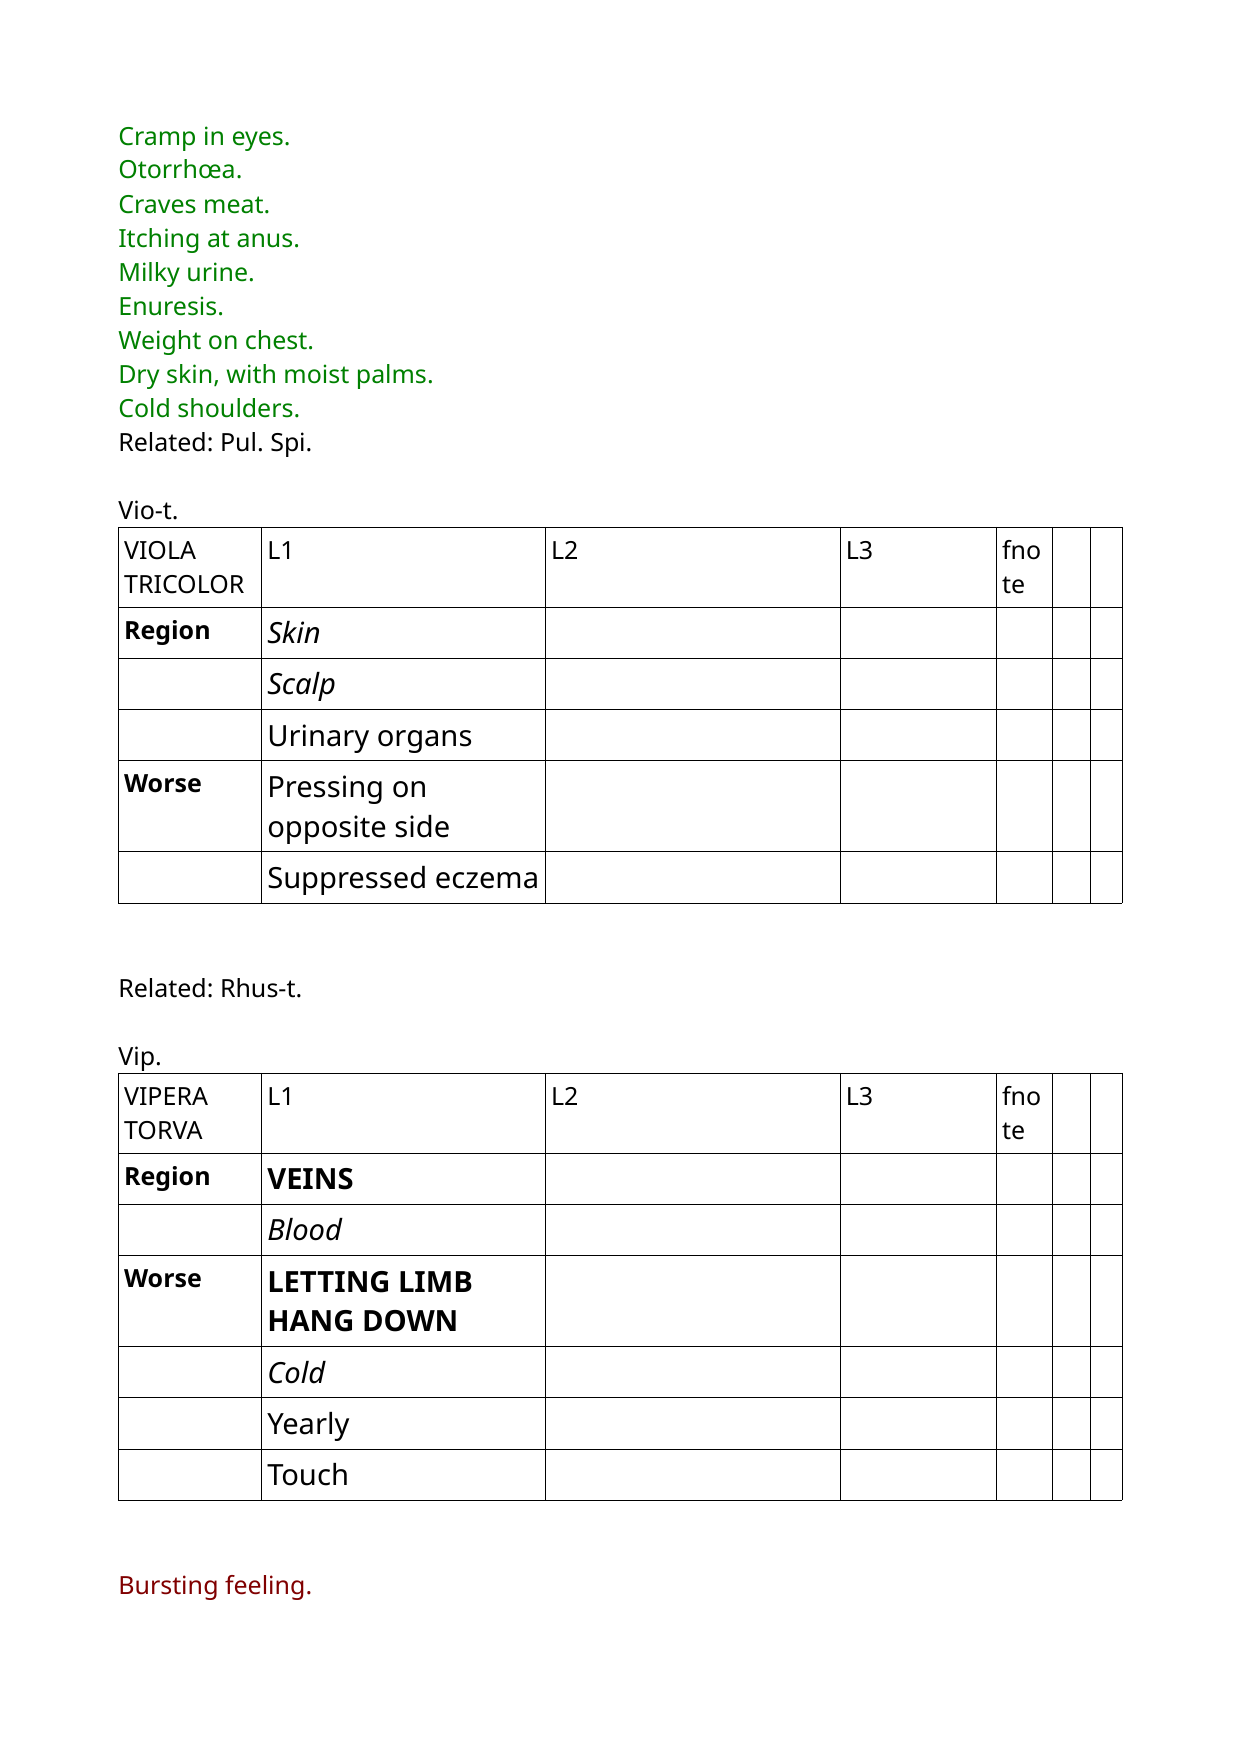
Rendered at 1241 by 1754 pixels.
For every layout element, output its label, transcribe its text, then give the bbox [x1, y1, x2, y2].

table_cell [1053, 761, 1090, 851]
table_cell [1053, 1205, 1090, 1255]
table_cell [1091, 1205, 1122, 1255]
text Milky urine. [118, 254, 1122, 288]
table_cell [119, 1398, 261, 1448]
table_cell [841, 608, 996, 658]
table_cell LETTING LIMB HANG DOWN [262, 1256, 545, 1346]
table_cell [1053, 1347, 1090, 1397]
table_header [1091, 1074, 1122, 1153]
table_cell [1053, 1256, 1090, 1346]
table_cell [1053, 659, 1090, 709]
text Cold shoulders. [118, 391, 1122, 425]
table_header L1 [262, 1074, 545, 1153]
table_cell [997, 710, 1052, 760]
table_cell [119, 1205, 261, 1255]
table_cell [841, 1205, 996, 1255]
table_header [1053, 1074, 1090, 1153]
table_header fnote [997, 528, 1052, 607]
table_header L2 [546, 1074, 840, 1153]
text Craves meat. [118, 186, 1122, 220]
table_cell [546, 761, 840, 851]
table_cell [997, 1256, 1052, 1346]
text Dry skin, with moist palms. [118, 357, 1122, 391]
table_cell Region [119, 608, 261, 658]
table_cell [546, 1450, 840, 1500]
table_cell Worse [119, 1256, 261, 1346]
table_cell Blood [262, 1205, 545, 1255]
table_cell [1053, 710, 1090, 760]
table_header L3 [841, 528, 996, 607]
table_cell [1091, 659, 1122, 709]
table_cell Region [119, 1154, 261, 1204]
table_cell [1091, 1450, 1122, 1500]
table_cell [841, 1154, 996, 1204]
table_cell [1091, 1398, 1122, 1448]
table_cell [997, 1347, 1052, 1397]
table_cell [546, 710, 840, 760]
table_cell [546, 608, 840, 658]
table_cell [841, 1450, 996, 1500]
table_cell [997, 852, 1052, 902]
text Otorrhœa. [118, 152, 1122, 186]
text Cramp in eyes. [118, 118, 1122, 152]
table_cell [841, 761, 996, 851]
table_cell [841, 1347, 996, 1397]
table_cell [1091, 1256, 1122, 1346]
table_cell [1091, 1154, 1122, 1204]
text Vip. [118, 1039, 1122, 1073]
table_cell [1091, 852, 1122, 902]
table_cell [546, 1154, 840, 1204]
text Vio-t. [118, 493, 1122, 527]
table_header L2 [546, 528, 840, 607]
table_cell Pressing on opposite side [262, 761, 545, 851]
text Enuresis. [118, 288, 1122, 322]
table_cell [546, 1398, 840, 1448]
table_cell [119, 852, 261, 902]
table_cell [119, 659, 261, 709]
table_header VIPERA TORVA [119, 1074, 261, 1153]
table_cell [119, 710, 261, 760]
table_cell [997, 1205, 1052, 1255]
table_cell Skin [262, 608, 545, 658]
table_header [1053, 528, 1090, 607]
table_cell VEINS [262, 1154, 545, 1204]
table_header fnote [997, 1074, 1052, 1153]
table_cell Yearly [262, 1398, 545, 1448]
table_cell [546, 1347, 840, 1397]
table_header [1091, 528, 1122, 607]
table_cell [1091, 1347, 1122, 1397]
table_cell Suppressed eczema [262, 852, 545, 902]
table_cell [841, 710, 996, 760]
table_cell [1091, 761, 1122, 851]
table_cell [119, 1347, 261, 1397]
table_cell Worse [119, 761, 261, 851]
table_cell [841, 659, 996, 709]
table_cell [997, 659, 1052, 709]
table_cell [1053, 852, 1090, 902]
table_cell [1091, 608, 1122, 658]
table_cell Scalp [262, 659, 545, 709]
table_cell [997, 761, 1052, 851]
table_cell [997, 1450, 1052, 1500]
text Related: Pul. Spi. [118, 425, 1122, 459]
table_cell [1091, 710, 1122, 760]
table_cell [546, 659, 840, 709]
table_cell [997, 1154, 1052, 1204]
table_cell [1053, 1154, 1090, 1204]
text Itching at anus. [118, 220, 1122, 254]
table_cell [119, 1450, 261, 1500]
table_header L3 [841, 1074, 996, 1153]
table_cell [1053, 608, 1090, 658]
table_cell [546, 852, 840, 902]
table_cell Cold [262, 1347, 545, 1397]
text Bursting feeling. [118, 1568, 1122, 1602]
table_cell [997, 1398, 1052, 1448]
text Related: Rhus-t. [118, 971, 1122, 1005]
table_cell [841, 1398, 996, 1448]
table_cell [546, 1256, 840, 1346]
text Weight on chest. [118, 322, 1122, 357]
table_cell Touch [262, 1450, 545, 1500]
table_cell [1053, 1450, 1090, 1500]
table_cell [841, 1256, 996, 1346]
table_cell [841, 852, 996, 902]
table_cell [546, 1205, 840, 1255]
table_cell [997, 608, 1052, 658]
table_cell Urinary organs [262, 710, 545, 760]
table_cell [1053, 1398, 1090, 1448]
table_header VIOLA TRICOLOR [119, 528, 261, 607]
table_header L1 [262, 528, 545, 607]
